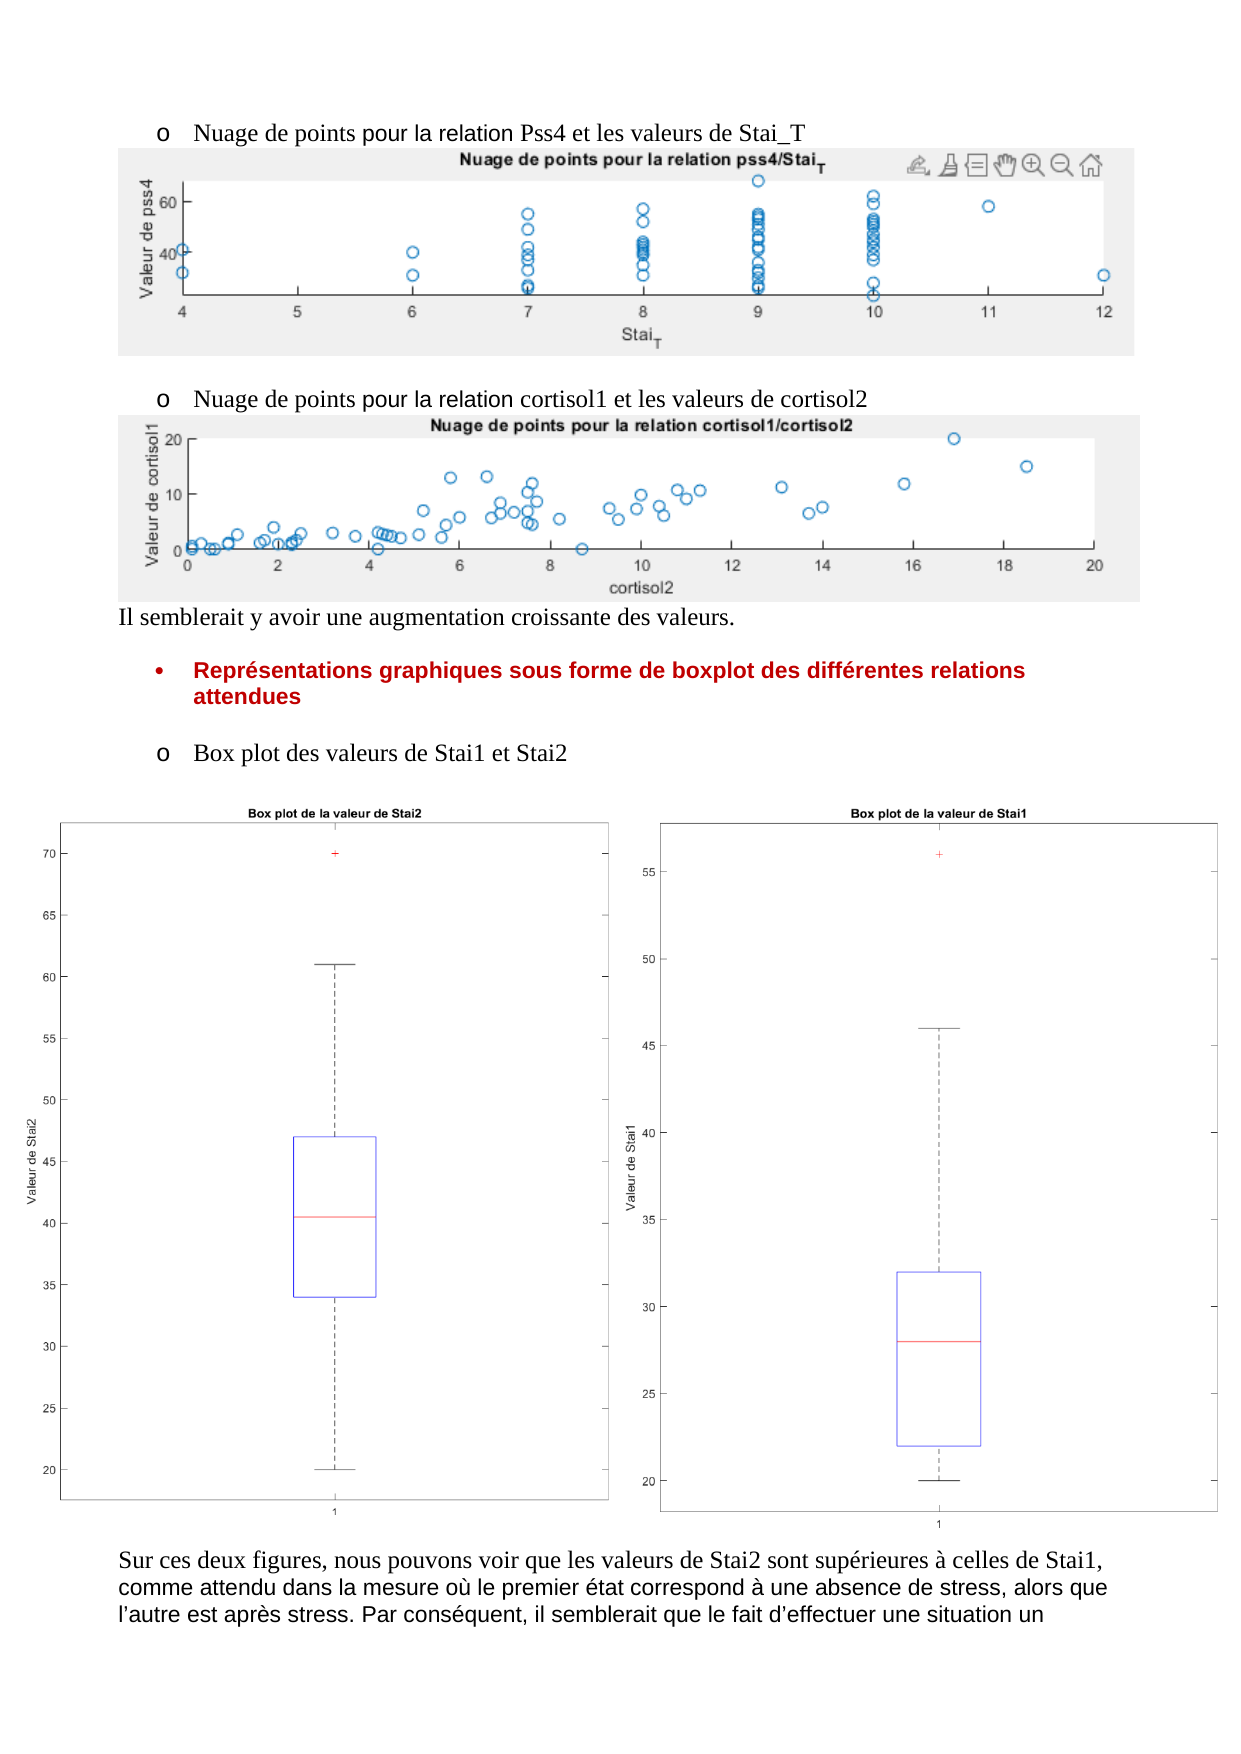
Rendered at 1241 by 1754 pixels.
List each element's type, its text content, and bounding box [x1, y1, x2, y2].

text Sur ces deux figures, nous pouvons voir que les valeurs de Stai2 sont supérieures à celles de Stai1, comme attendu dans la mesure où le premier état correspond à une absence de stress, alors que l’autre est après stress. Par conséquent, il semblerait que le fait d’effectuer une situation un [118, 1546, 1122, 1627]
list Box plot des valeurs de Stai1 et Stai2 [156, 738, 1122, 769]
text Il semblerait y avoir une augmentation croissante des valeurs. [118, 602, 1122, 631]
list Nuage de points pour la relation cortisol1 et les valeurs de cortisol2 [156, 384, 1122, 415]
list Représentations graphiques sous forme de boxplot des différentes relations attendues [156, 657, 1122, 738]
list Nuage de points pour la relation Pss4 et les valeurs de Stai_T [156, 118, 1122, 148]
